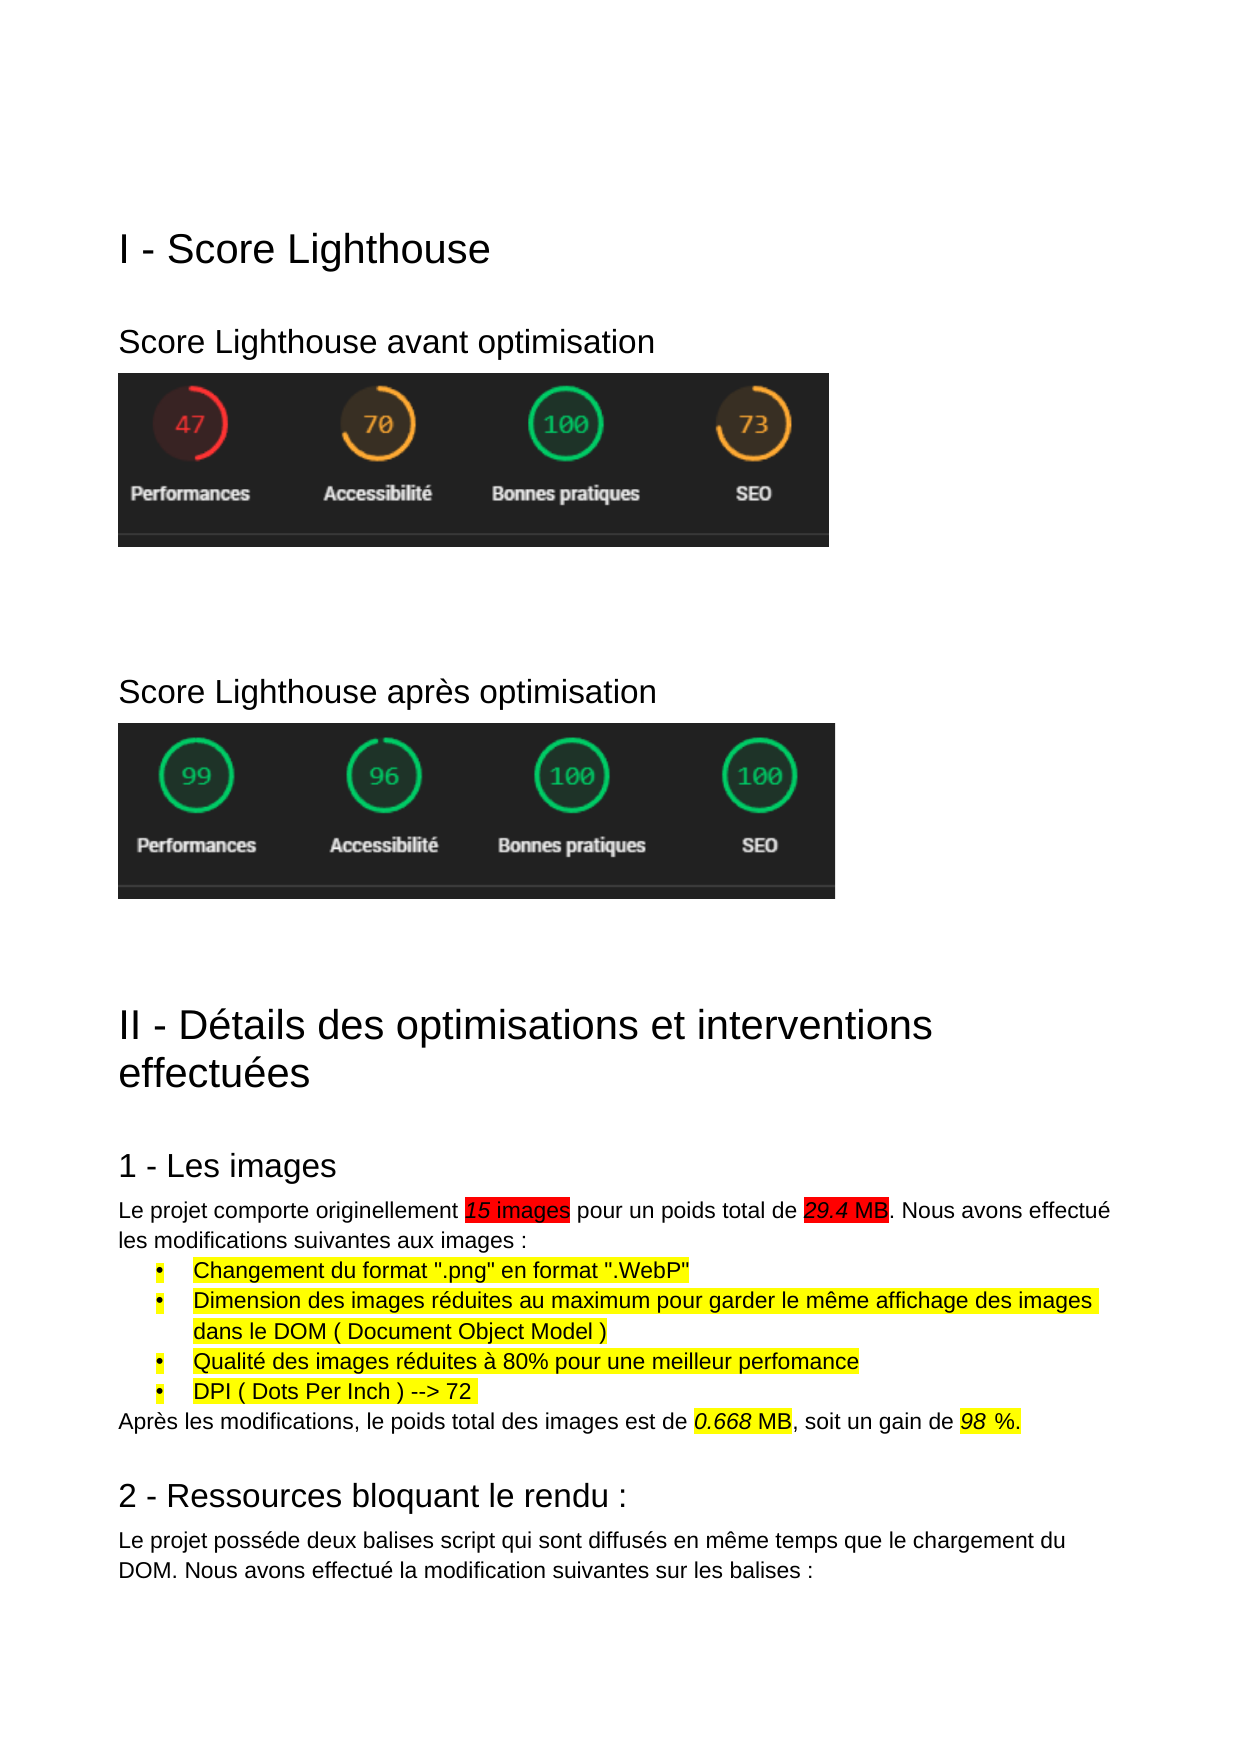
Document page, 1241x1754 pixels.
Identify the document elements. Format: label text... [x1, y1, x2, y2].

text Le projet comporte originellement 15 images pour un poids total de 29.4 MB. Nous avons effectué les modifications suivantes aux images : [118, 1197, 1122, 1253]
list DPI ( Dots Per Inch ) --> 72 [156, 1378, 1122, 1404]
list Dimension des images réduites au maximum pour garder le même affichage des images dans le DOM ( Document Object Model ) [156, 1287, 1122, 1344]
text 2 - Ressources bloquant le rendu : [118, 1476, 1122, 1514]
list Changement du format ".png" en format ".WebP" [156, 1257, 1122, 1283]
text Après les modifications, le poids total des images est de 0.668 MB, soit un gain de 98 %. [118, 1408, 1122, 1434]
text Score Lighthouse après optimisation [118, 672, 1122, 711]
text II - Détails des optimisations et interventions effectuées [118, 1000, 1122, 1096]
text Score Lighthouse avant optimisation [118, 322, 1122, 361]
list Qualité des images réduites à 80% pour une meilleur perfomance [156, 1348, 1122, 1374]
text I - Score Lighthouse [118, 224, 1122, 272]
text 1 - Les images [118, 1146, 1122, 1184]
text Le projet posséde deux balises script qui sont diffusés en même temps que le chargement du DOM. Nous avons effectué la modification suivantes sur les balises : [118, 1527, 1122, 1583]
